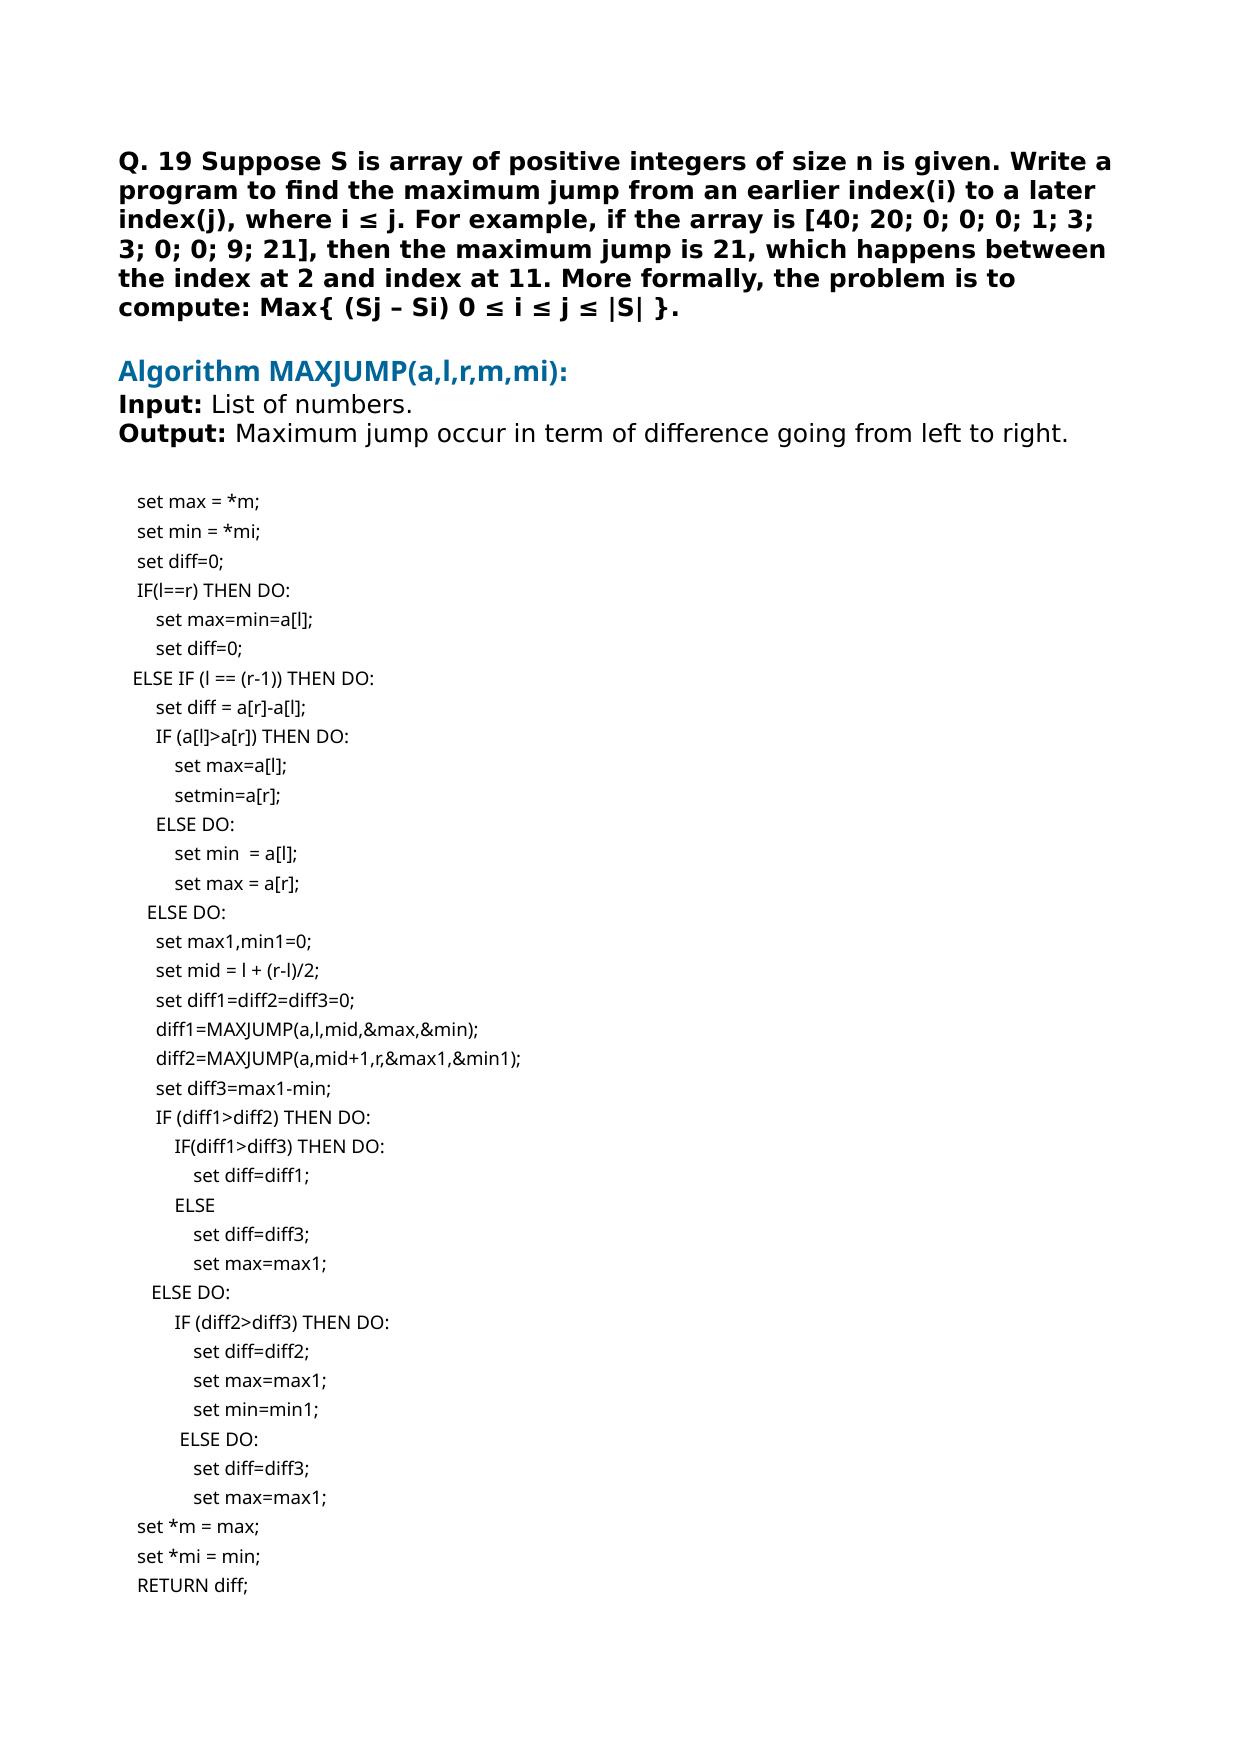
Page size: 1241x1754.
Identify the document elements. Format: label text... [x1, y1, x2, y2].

text IF (diff1>diff2) THEN DO: [118, 1104, 1122, 1129]
text set diff=diff1; [118, 1163, 1122, 1188]
text set diff=diff3; [118, 1455, 1122, 1481]
text ELSE DO: [118, 899, 1122, 925]
text set *mi = min; [118, 1543, 1122, 1569]
text set *m = max; [118, 1514, 1122, 1539]
text set diff1=diff2=diff3=0; [118, 987, 1122, 1012]
text set diff3=max1-min; [118, 1075, 1122, 1100]
text set diff = a[r]-a[l]; [118, 694, 1122, 720]
text ELSE DO: [118, 1426, 1122, 1452]
text diff1=MAXJUMP(a,l,mid,&max,&min); [118, 1016, 1122, 1042]
text set mid = l + (r-l)/2; [118, 958, 1122, 983]
text set max1,min1=0; [118, 928, 1122, 954]
text set max=max1; [118, 1367, 1122, 1393]
text set max=a[l]; [118, 753, 1122, 778]
text diff2=MAXJUMP(a,mid+1,r,&max1,&min1); [118, 1046, 1122, 1071]
text set diff=diff2; [118, 1338, 1122, 1364]
text set diff=0; [118, 636, 1122, 661]
text set max=max1; [118, 1484, 1122, 1510]
text set min = a[l]; [118, 841, 1122, 866]
text Input: List of numbers. [118, 390, 1122, 419]
text ELSE [118, 1192, 1122, 1217]
text Output: Maximum jump occur in term of difference going from left to right. [118, 419, 1122, 448]
text IF (diff2>diff3) THEN DO: [118, 1309, 1122, 1334]
text setmin=a[r]; [118, 782, 1122, 808]
text set min = *mi; [118, 519, 1122, 544]
text set max=max1; [118, 1250, 1122, 1276]
text set max = *m; [118, 486, 1122, 514]
text set max = a[r]; [118, 870, 1122, 895]
text IF(diff1>diff3) THEN DO: [118, 1133, 1122, 1159]
text set max=min=a[l]; [118, 606, 1122, 632]
text set diff=0; [118, 548, 1122, 573]
text Q. 19 Suppose S is array of positive integers of size n is given. Write a program to find the maximum jump from an earlier index(i) to a later index(j), where i ≤ j. For example, if the array is [40; 20; 0; 0; 0; 1; 3; 3; 0; 0; 9; 21], then the maximum jump is 21, which happens between the index at 2 and index at 11. More formally, the problem is to compute: Max{ (Sj – Si) 0 ≤ i ≤ j ≤ |S| }. [118, 147, 1122, 322]
text Algorithm MAXJUMP(a,l,r,m,mi): [118, 351, 1122, 390]
text ELSE DO: [118, 811, 1122, 837]
text ELSE IF (l == (r-1)) THEN DO: [118, 665, 1122, 691]
text RETURN diff; [118, 1572, 1122, 1598]
text set min=min1; [118, 1397, 1122, 1422]
text ELSE DO: [118, 1280, 1122, 1305]
text IF(l==r) THEN DO: [118, 577, 1122, 603]
text set diff=diff3; [118, 1221, 1122, 1247]
text IF (a[l]>a[r]) THEN DO: [118, 723, 1122, 749]
